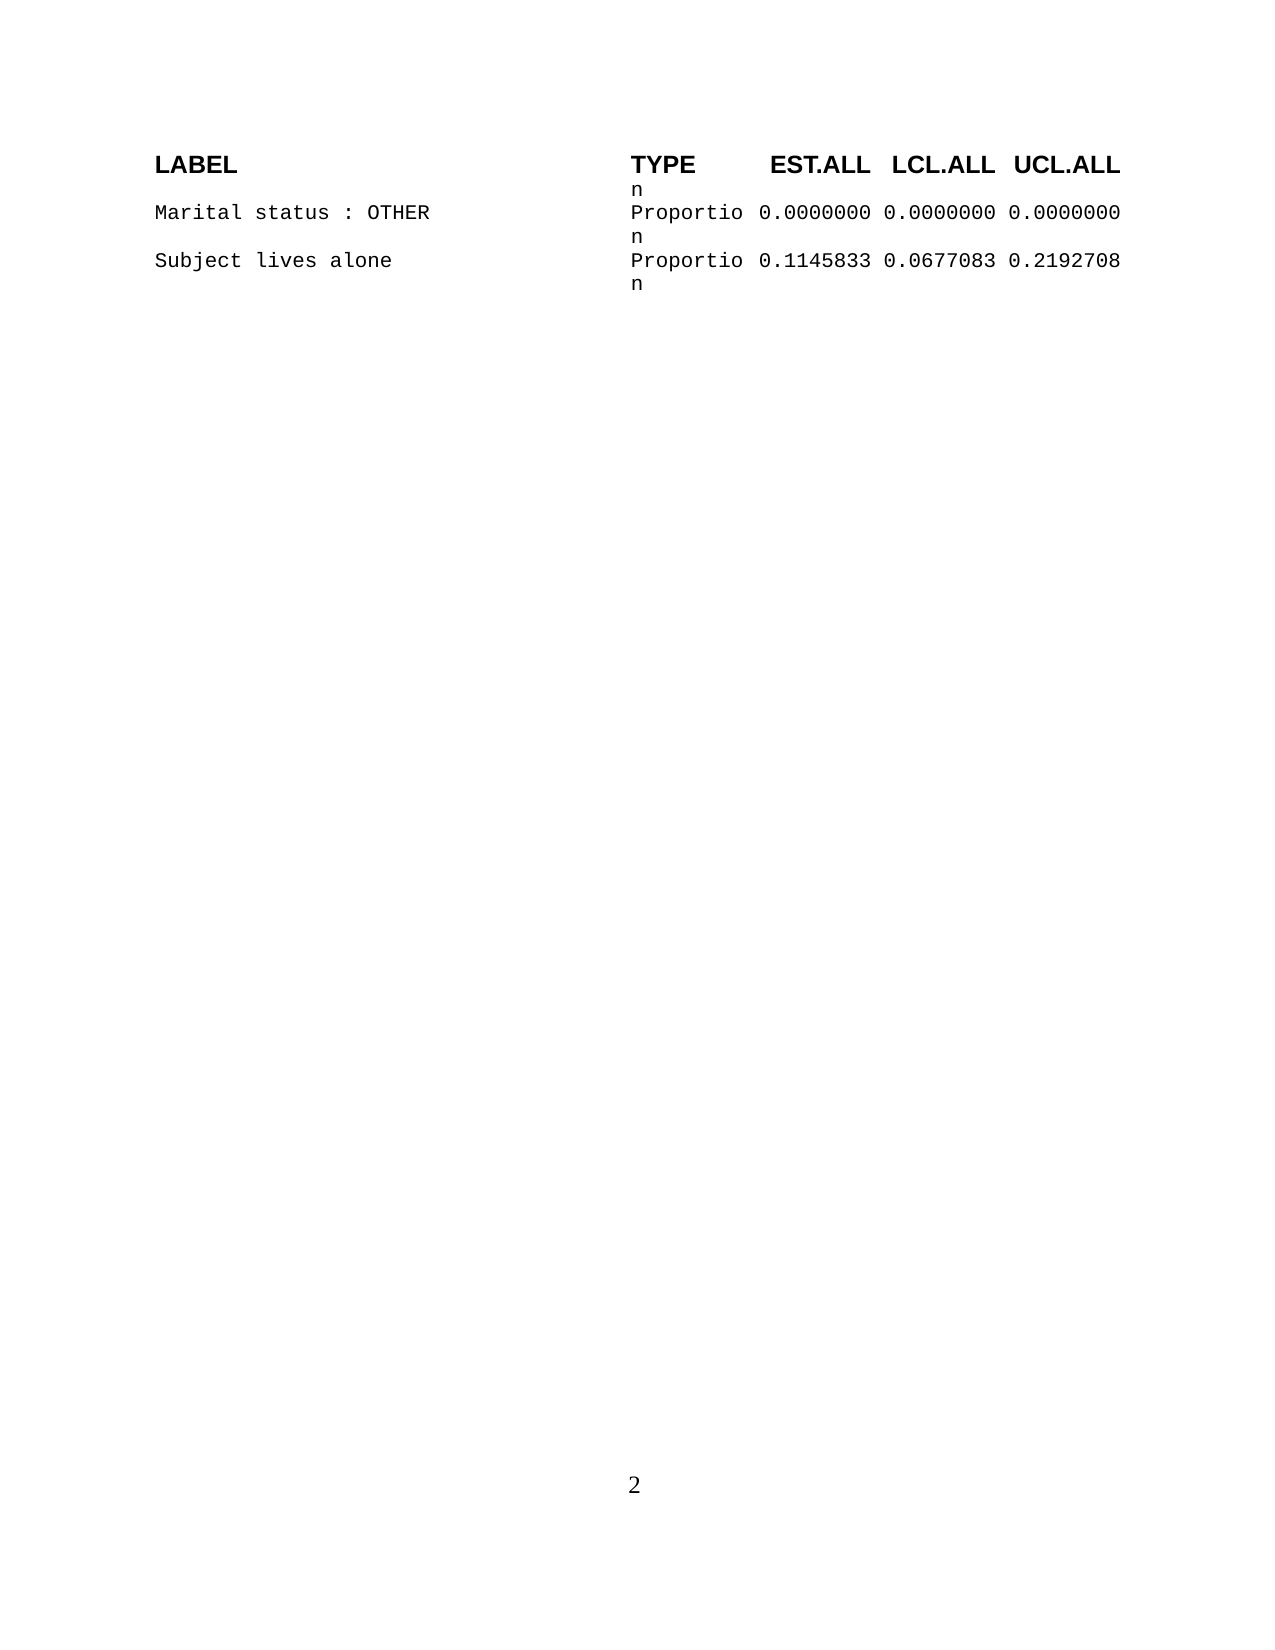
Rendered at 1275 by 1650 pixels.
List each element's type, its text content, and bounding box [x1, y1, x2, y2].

table_cell 0.0000000 [876, 203, 1000, 250]
table_cell n [626, 179, 751, 202]
table_cell Proportion [626, 203, 751, 250]
table_cell [150, 179, 626, 202]
table_cell Subject lives alone [150, 250, 626, 297]
table_header LABEL [150, 150, 626, 179]
table_cell Marital status : OTHER [150, 203, 626, 250]
table_cell 0.0000000 [1000, 203, 1125, 250]
table_cell 0.0000000 [751, 203, 876, 250]
table_header LCL.ALL [876, 150, 1000, 179]
table_header EST.ALL [751, 150, 876, 179]
table_cell 0.2192708 [1000, 250, 1125, 297]
table_cell 0.1145833 [751, 250, 876, 297]
table_cell [751, 179, 876, 202]
table_cell Proportion [626, 250, 751, 297]
table_header UCL.ALL [1000, 150, 1125, 179]
table_cell [876, 179, 1000, 202]
table_cell 0.0677083 [876, 250, 1000, 297]
table_header TYPE [626, 150, 751, 179]
table_cell [1000, 179, 1125, 202]
